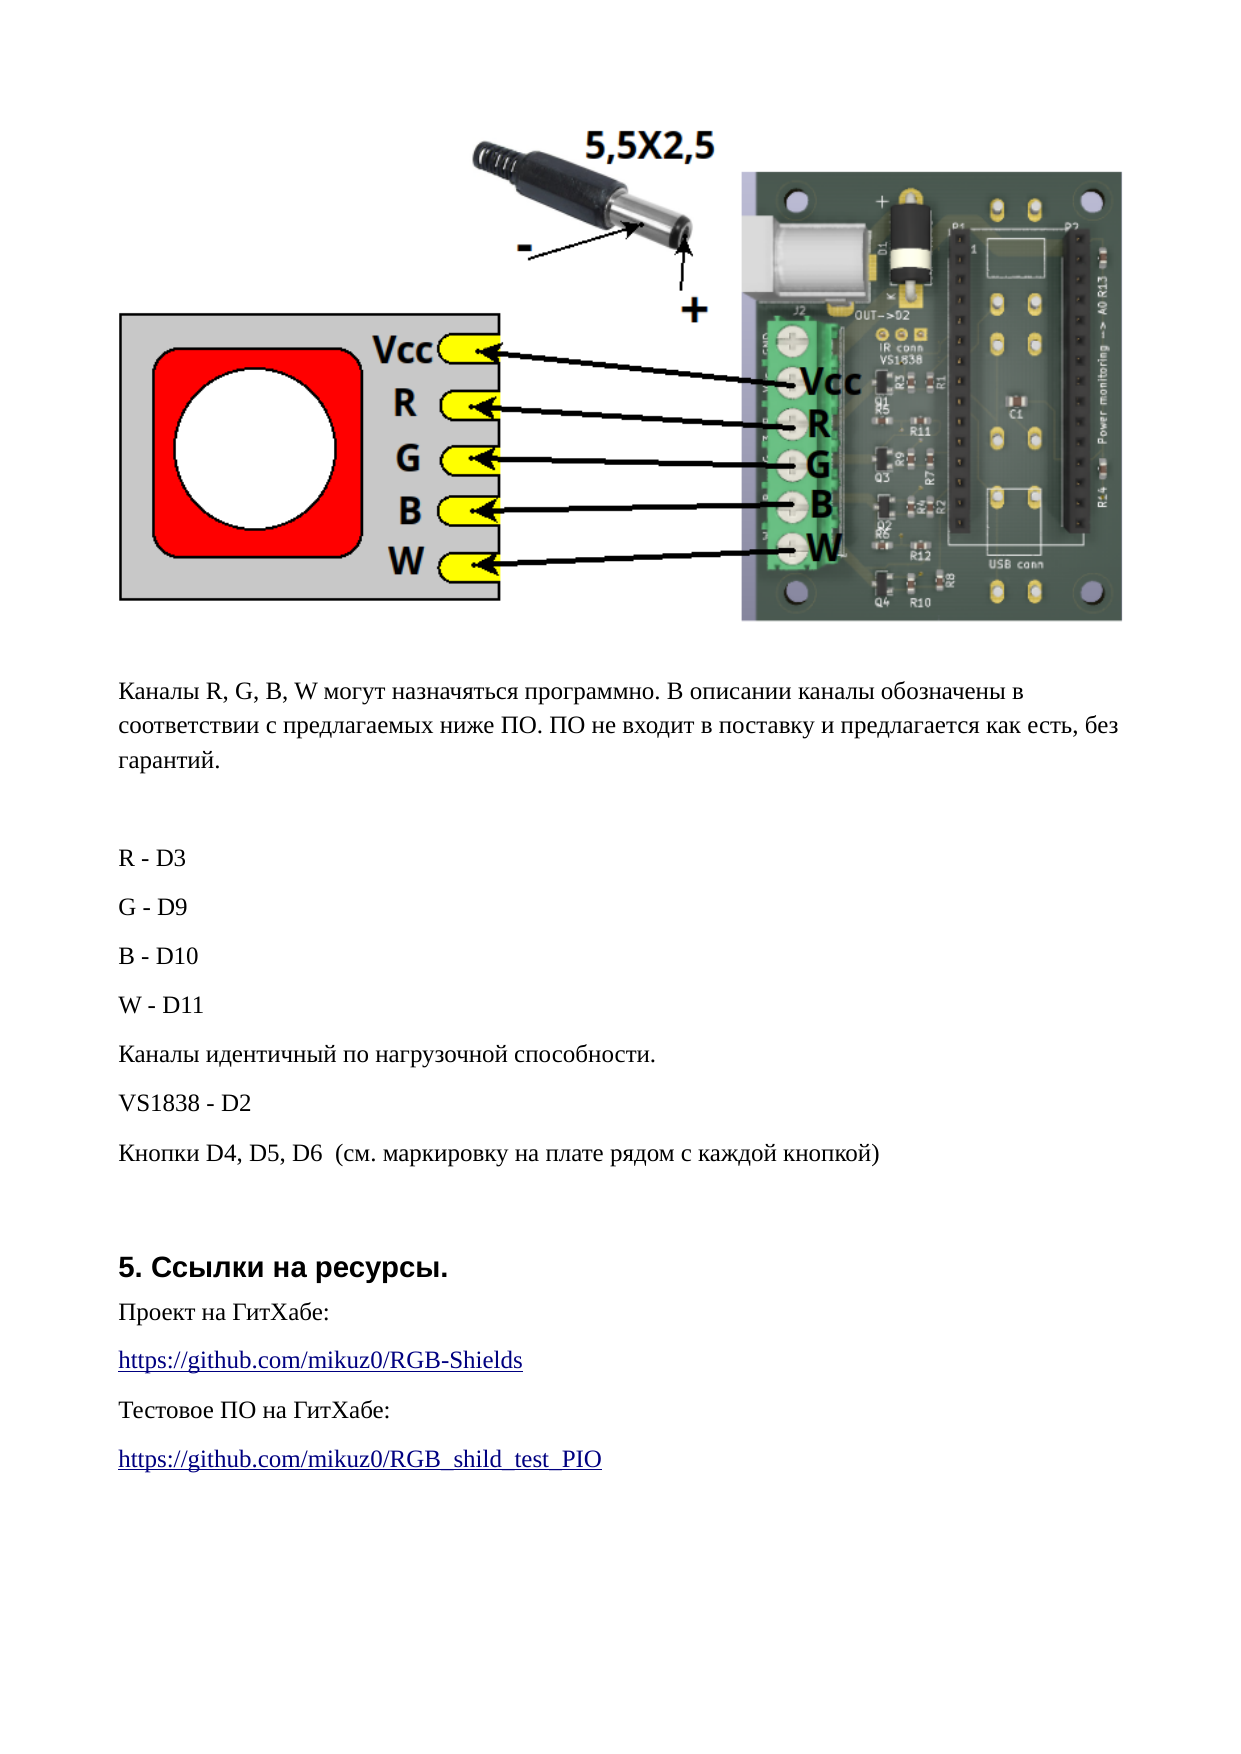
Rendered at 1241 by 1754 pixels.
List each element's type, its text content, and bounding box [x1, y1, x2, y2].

text W - D11 [118, 990, 1122, 1019]
text Каналы идентичный по нагрузочной способности. [118, 1039, 1122, 1068]
text Тестовое ПО на ГитХабе: [118, 1395, 1122, 1423]
text VS1838 - D2 [118, 1088, 1122, 1117]
text https://github.com/mikuz0/RGB_shild_test_PIO [118, 1444, 1122, 1472]
text Проект на ГитХабе: [118, 1297, 1122, 1325]
text G - D9 [118, 892, 1122, 921]
picture [118, 118, 1123, 622]
text Кнопки D4, D5, D6 (см. маркировку на плате рядом с каждой кнопкой) [118, 1138, 1122, 1166]
text B - D10 [118, 941, 1122, 970]
text Каналы R, G, B, W могут назначяться программно. В описании каналы обозначены в соответствии с предлагаемых ниже ПО. ПО не входит в поставку и предлагается как есть, без гарантий. [118, 676, 1122, 774]
text R - D3 [118, 843, 1122, 872]
subtitle 5. Ссылки на ресурсы. [118, 1250, 1122, 1284]
text https://github.com/mikuz0/RGB-Shields [118, 1346, 1122, 1374]
